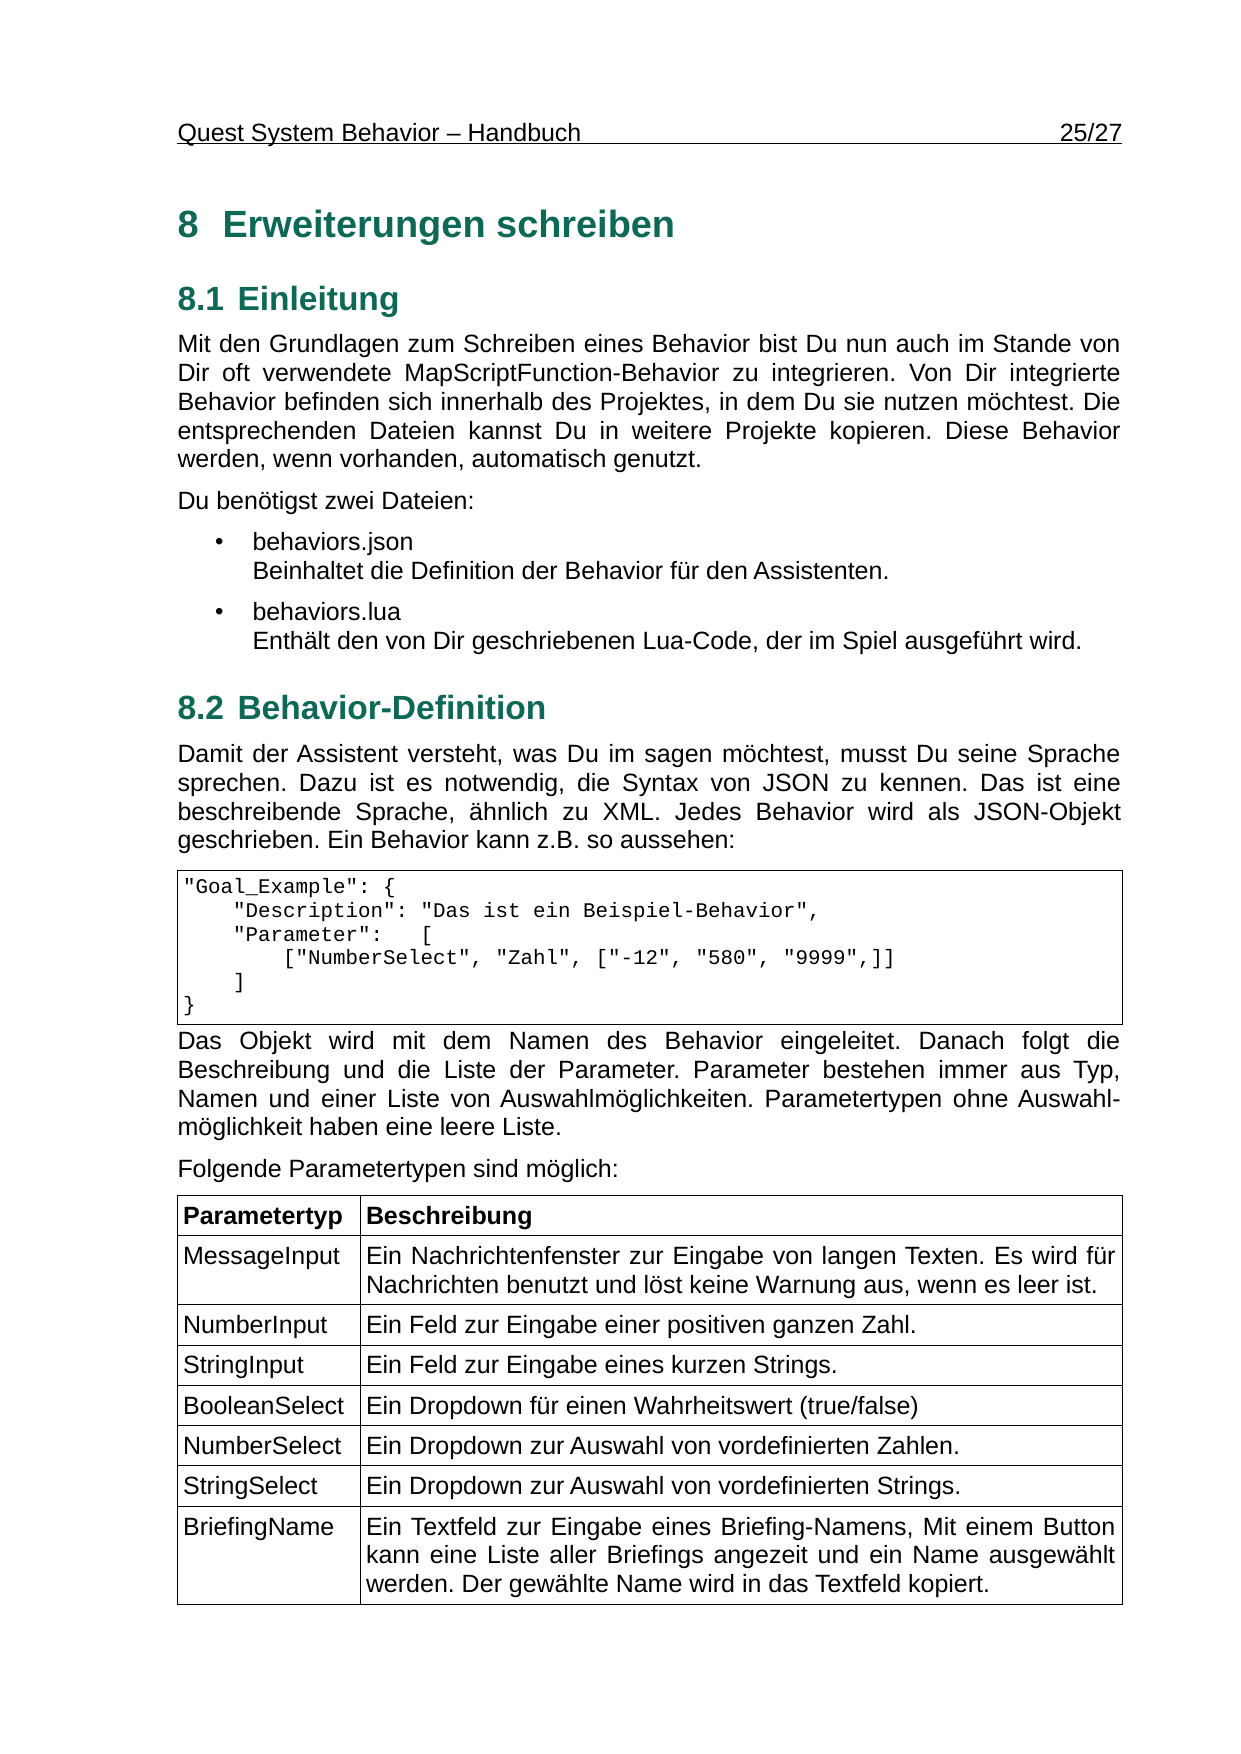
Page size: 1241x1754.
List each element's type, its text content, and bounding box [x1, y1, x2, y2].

table_cell BriefingName [178, 1507, 360, 1603]
table_cell Ein Dropdown zur Auswahl von vordefinierten Zahlen. [361, 1426, 1122, 1465]
table_cell NumberSelect [178, 1426, 360, 1465]
table_cell Ein Feld zur Eingabe einer positiven ganzen Zahl. [361, 1305, 1122, 1344]
list behaviors.lua Enthält den von Dir geschriebenen Lua-Code, der im Spiel ausgeführt wird. [215, 597, 1122, 655]
table_cell Ein Feld zur Eingabe eines kurzen Strings. [361, 1346, 1122, 1385]
table_cell BooleanSelect [178, 1386, 360, 1425]
text Du benötigst zwei Dateien: [177, 486, 1122, 514]
list behaviors.json Beinhaltet die Definition der Behavior für den Assistenten. [215, 527, 1122, 584]
subtitle Behavior-Definition [177, 688, 1122, 727]
subtitle Erweiterungen schreiben [177, 201, 1122, 245]
table_cell MessageInput [178, 1236, 360, 1304]
table_header Beschreibung [361, 1196, 1122, 1235]
table_cell StringSelect [178, 1466, 360, 1506]
text Das Objekt wird mit dem Namen des Behavior eingeleitet. Danach folgt die Beschreibung und die Liste der Parameter. Parameter bestehen immer aus Typ, Namen und einer Liste von Auswahlmöglichkeiten. Parametertypen ohne Auswahl-möglichkeit haben eine leere Liste. [177, 1026, 1122, 1141]
text Folgende Parametertypen sind möglich: [177, 1153, 1122, 1182]
table_header Parametertyp [178, 1196, 360, 1235]
subtitle Einleitung [177, 278, 1122, 317]
text Mit den Grundlagen zum Schreiben eines Behavior bist Du nun auch im Stande von Dir oft verwendete MapScriptFunction-Behavior zu integrieren. Von Dir integrierte Behavior befinden sich innerhalb des Projektes, in dem Du sie nutzen möchtest. Die entsprechenden Dateien kannst Du in weitere Projekte kopieren. Diese Behavior werden, wenn vorhanden, automatisch genutzt. [177, 329, 1122, 473]
text Damit der Assistent versteht, was Du im sagen möchtest, musst Du seine Sprache sprechen. Dazu ist es notwendig, die Syntax von JSON zu kennen. Das ist eine beschreibende Sprache, ähnlich zu XML. Jedes Behavior wird als JSON-Objekt geschrieben. Ein Behavior kann z.B. so aussehen: [177, 739, 1122, 854]
table_cell Ein Nachrichtenfenster zur Eingabe von langen Texten. Es wird für Nachrichten benutzt und löst keine Warnung aus, wenn es leer ist. [361, 1236, 1122, 1304]
table_cell Ein Textfeld zur Eingabe eines Briefing-Namens, Mit einem Button kann eine Liste aller Briefings angezeit und ein Name ausgewählt werden. Der gewählte Name wird in das Textfeld kopiert. [361, 1507, 1122, 1603]
table_cell StringInput [178, 1346, 360, 1385]
table_cell Ein Dropdown für einen Wahrheitswert (true/false) [361, 1386, 1122, 1425]
table_cell Ein Dropdown zur Auswahl von vordefinierten Strings. [361, 1466, 1122, 1506]
table_cell NumberInput [178, 1305, 360, 1344]
